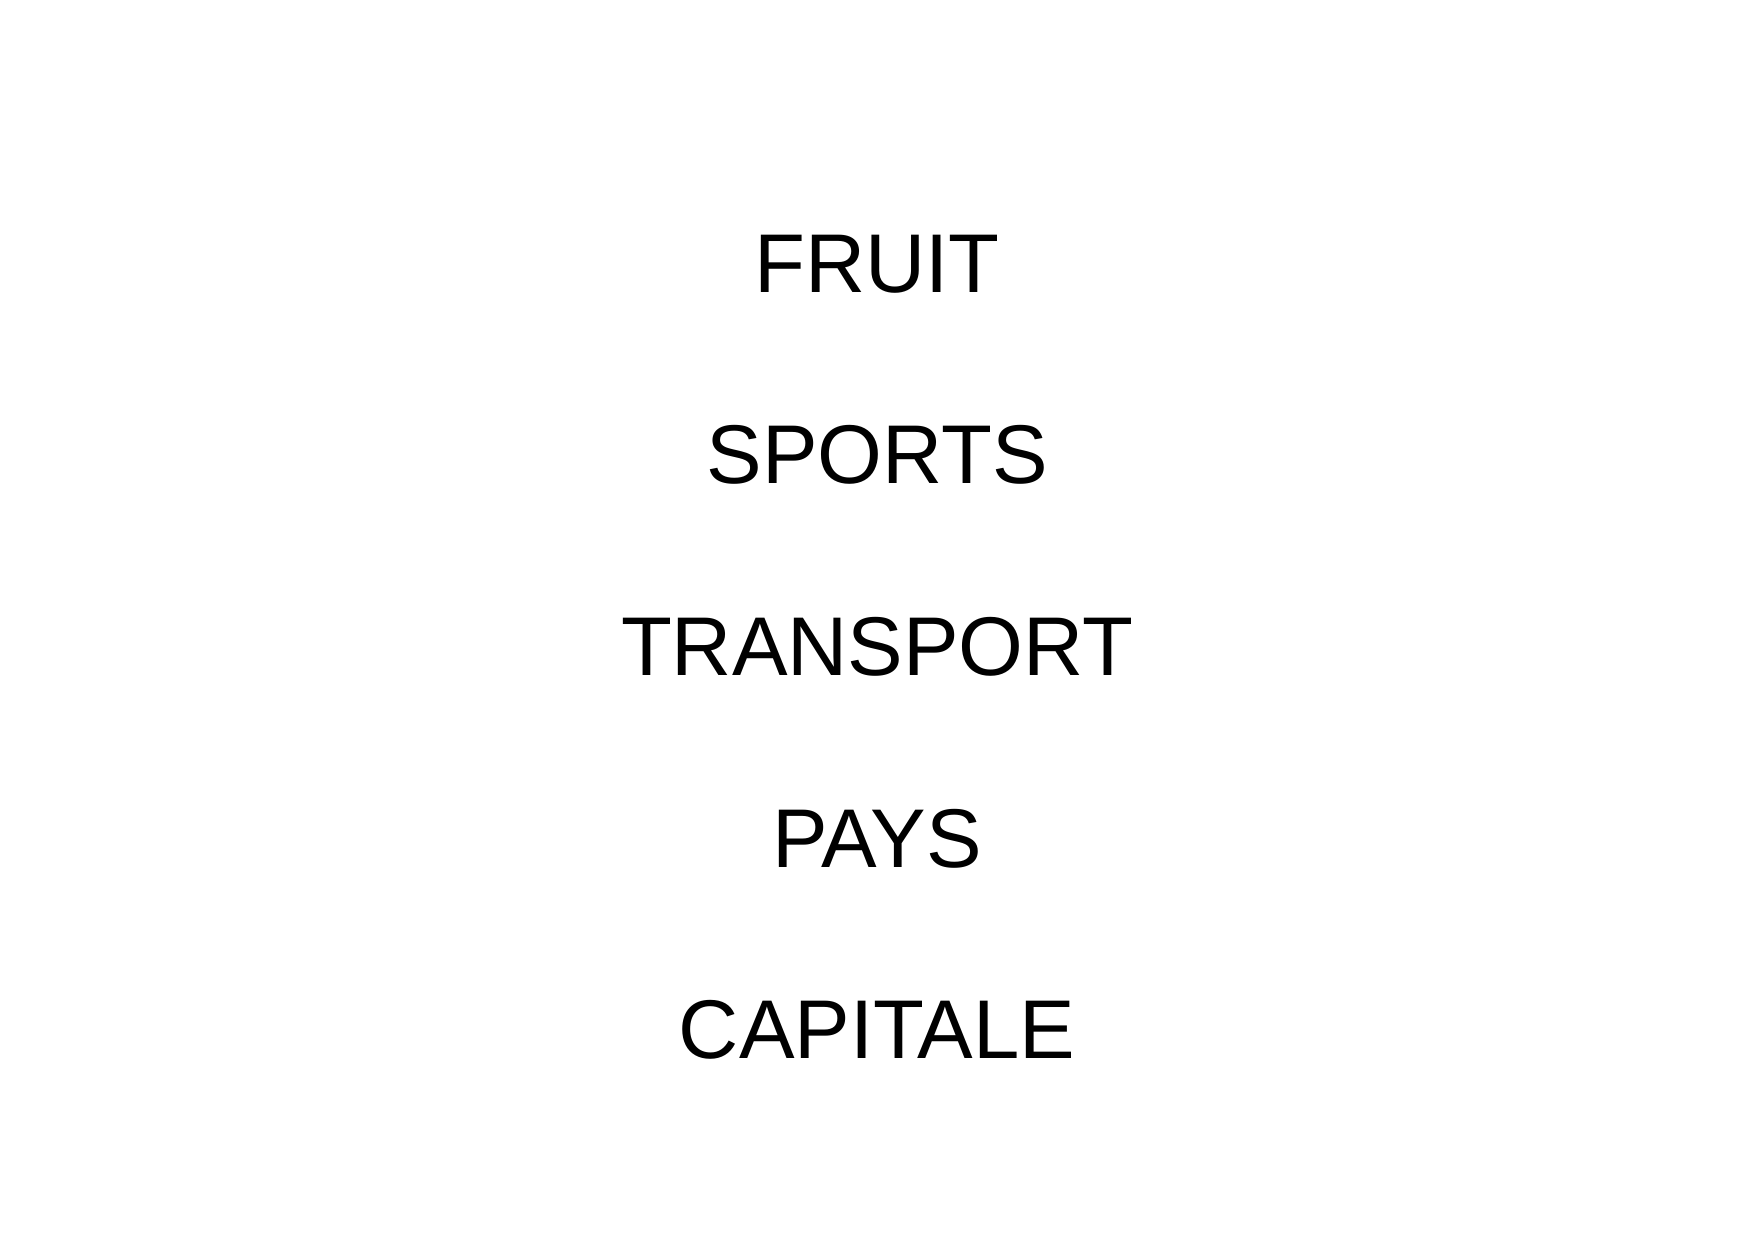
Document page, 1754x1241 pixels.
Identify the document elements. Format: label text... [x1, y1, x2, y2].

text SPORTS [118, 406, 1636, 501]
text CAPITALE [118, 981, 1636, 1076]
text FRUIT [118, 214, 1636, 310]
text PAYS [118, 789, 1636, 885]
text TRANSPORT [118, 597, 1636, 693]
